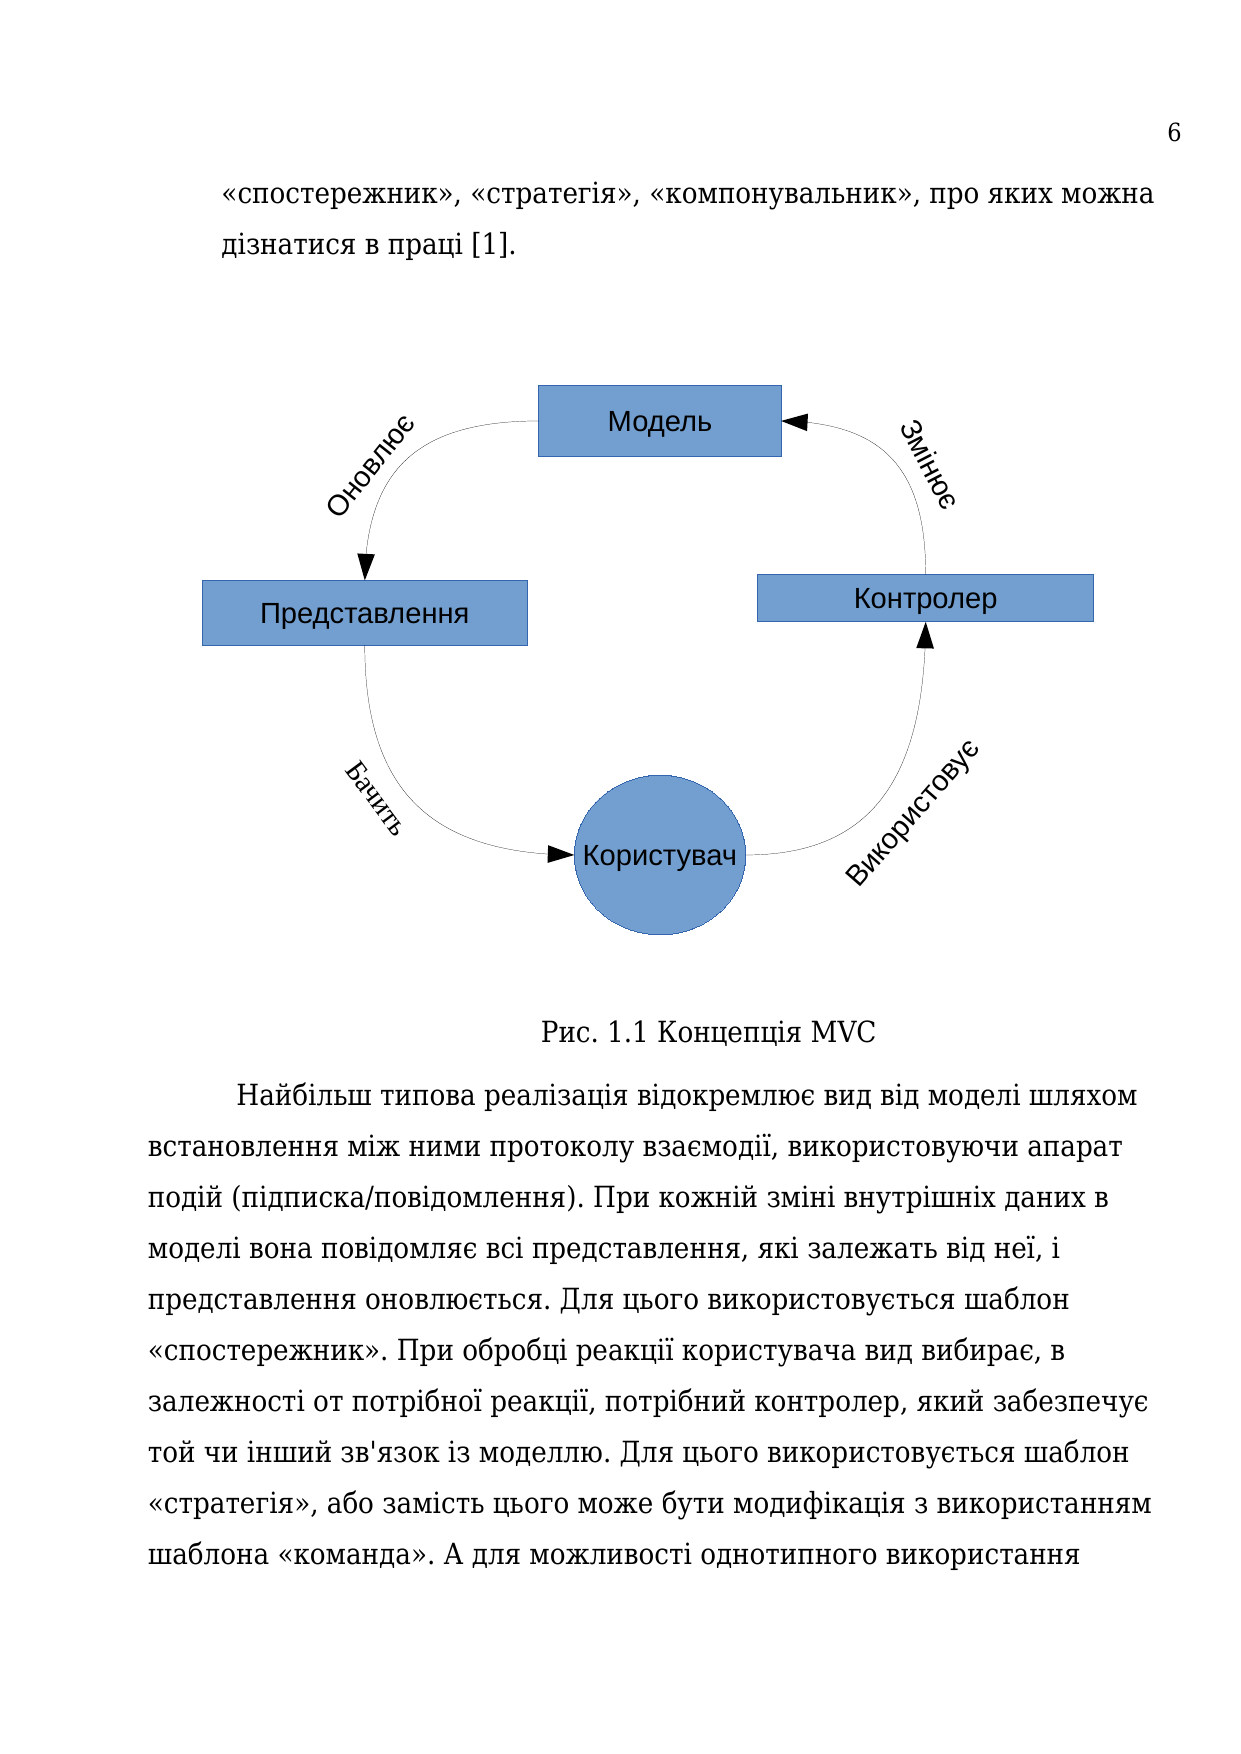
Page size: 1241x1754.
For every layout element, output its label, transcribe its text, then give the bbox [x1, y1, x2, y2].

text Рис. 1.1 Концепція MVC [148, 1015, 1181, 1049]
text Найбільш типова реалізація відокремлює вид від моделі шляхом встановлення між ними протоколу взаємодії, використовуючи апарат подій (підписка/повідомлення). При кожній зміні внутрішніх даних в моделі вона повідомляє всі представлення, які залежать від неї, і представлення оновлюється. Для цього використовується шаблон «спостережник». При обробці реакції користувача вид вибирає, в залежності от потрібної реакції, потрібний контролер, який забезпечує той чи інший зв'язок із моделлю. Для цього використовується шаблон «стратегія», або замість цього може бути модифікація з використанням шаблона «команда». А для можливості однотипного використання [148, 1079, 1181, 1571]
list «спостережник», «стратегія», «компонувальник», про яких можна дізнатися в праці [1]. [192, 177, 1181, 262]
